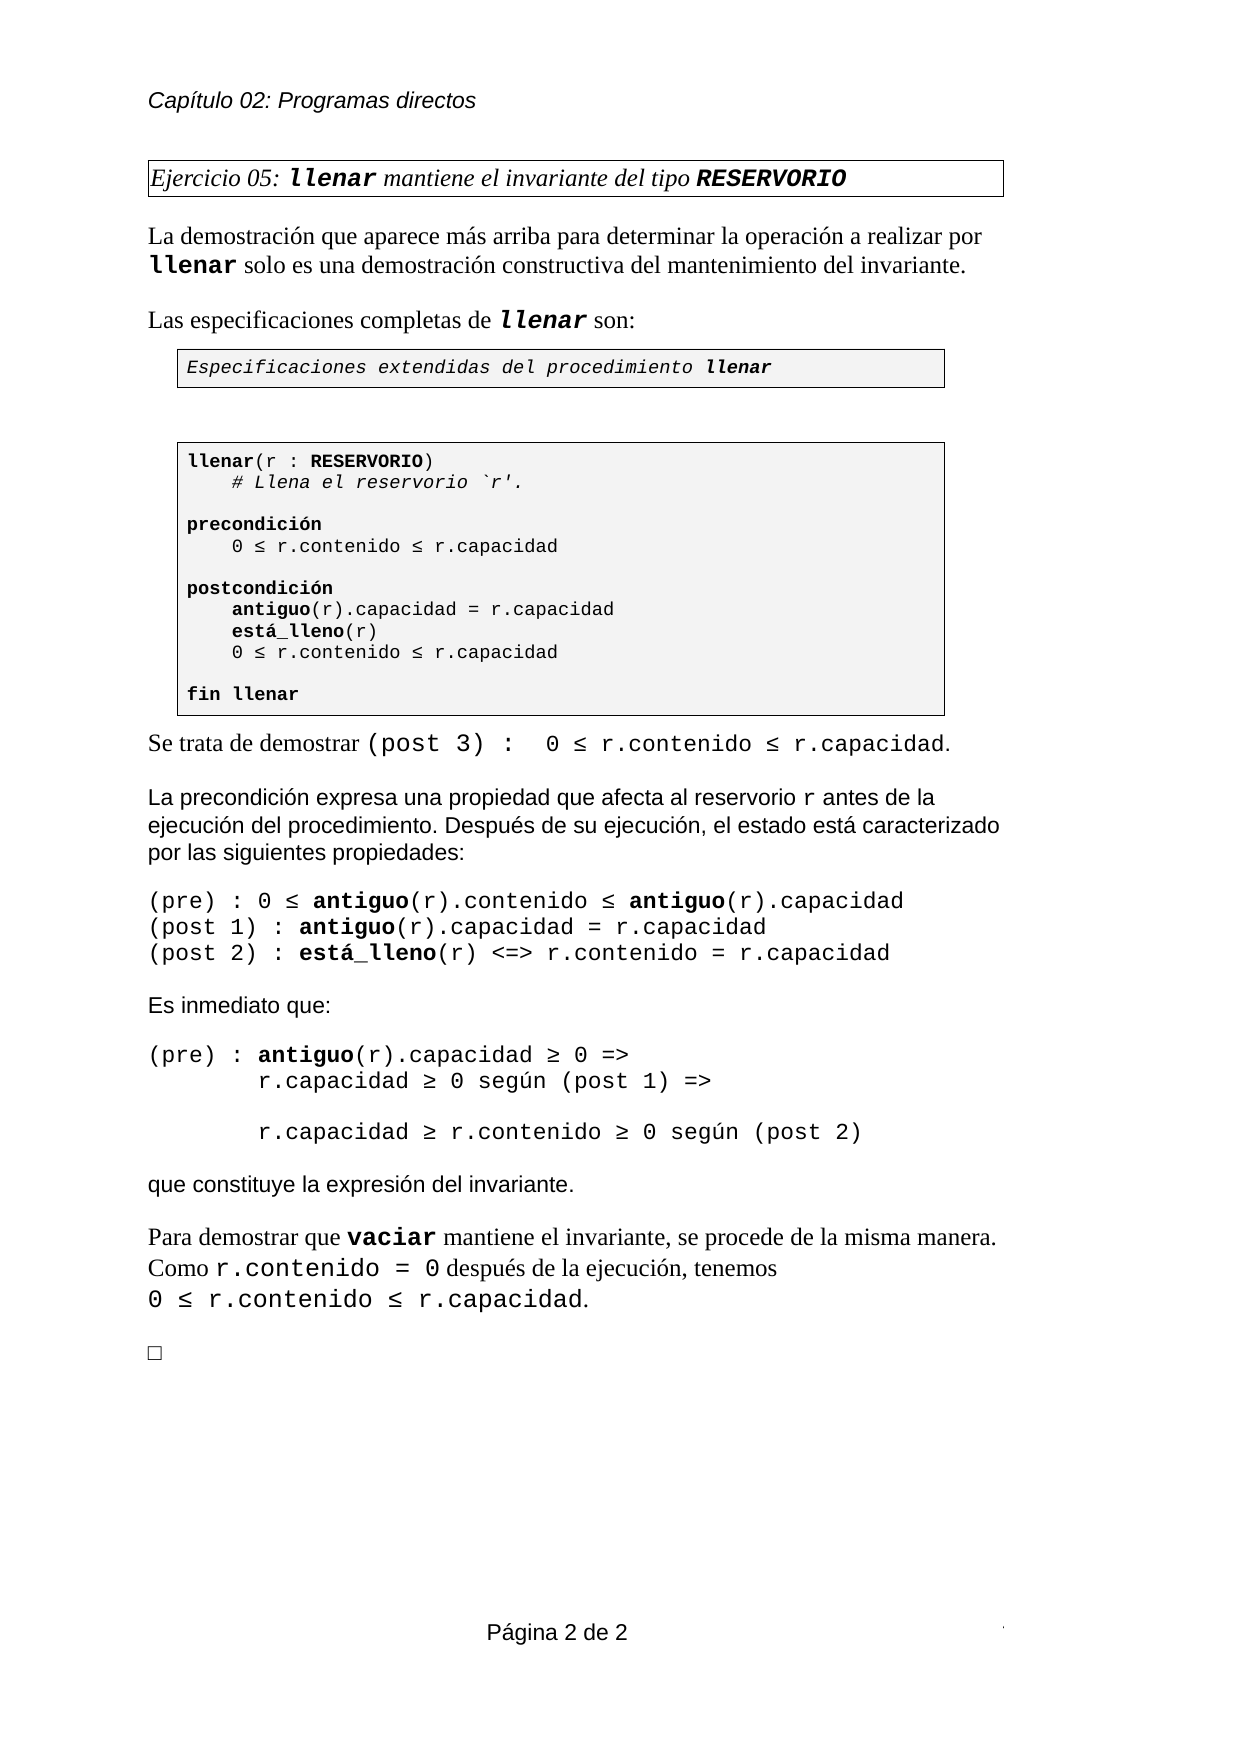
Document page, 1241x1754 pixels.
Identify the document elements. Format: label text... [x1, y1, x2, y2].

text Las especificaciones completas de llenar son: [148, 305, 1004, 336]
text (pre) : 0 ≤ antiguo(r).contenido ≤ antiguo(r).capacidad (post 1) : antiguo(r).capacidad = r.capacidad (post 2) : está_lleno(r) <=> r.contenido = r.capacidad [148, 890, 1004, 967]
text llenar(r : RESERVORIO) # Llena el reservorio `r'. precondición 0 ≤ r.contenido ≤ r.capacidad postcondición antiguo(r).capacidad = r.capacidad está_lleno(r) 0 ≤ r.contenido ≤ r.capacidad fin llenar [178, 443, 944, 715]
text r.capacidad ≥ r.contenido ≥ 0 según (post 2) [148, 1120, 1004, 1146]
text La precondición expresa una propiedad que afecta al reservorio r antes de la ejecución del procedimiento. Después de su ejecución, el estado está caracterizado por las siguientes propiedades: [148, 784, 1004, 865]
text Es inmediato que: [148, 992, 1004, 1019]
text Para demostrar que vaciar mantiene el invariante, se procede de la misma manera. Como r.contenido = 0 después de la ejecución, tenemos 0 ≤ r.contenido ≤ r.capacidad. [148, 1222, 1004, 1314]
text □ [148, 1339, 1004, 1366]
text Se trata de demostrar (post 3) : 0 ≤ r.contenido ≤ r.capacidad. [148, 728, 1004, 759]
text (pre) : antiguo(r).capacidad ≥ 0 => r.capacidad ≥ 0 según (post 1) => [148, 1043, 1004, 1095]
text que constituye la expresión del invariante. [148, 1171, 1004, 1197]
text Especificaciones extendidas del procedimiento llenar [178, 350, 944, 387]
text La demostración que aparece más arriba para determinar la operación a realizar por llenar solo es una demostración constructiva del mantenimiento del invariante. [148, 221, 1004, 281]
text Ejercicio 05: llenar mantiene el invariante del tipo RESERVORIO [149, 161, 1003, 196]
